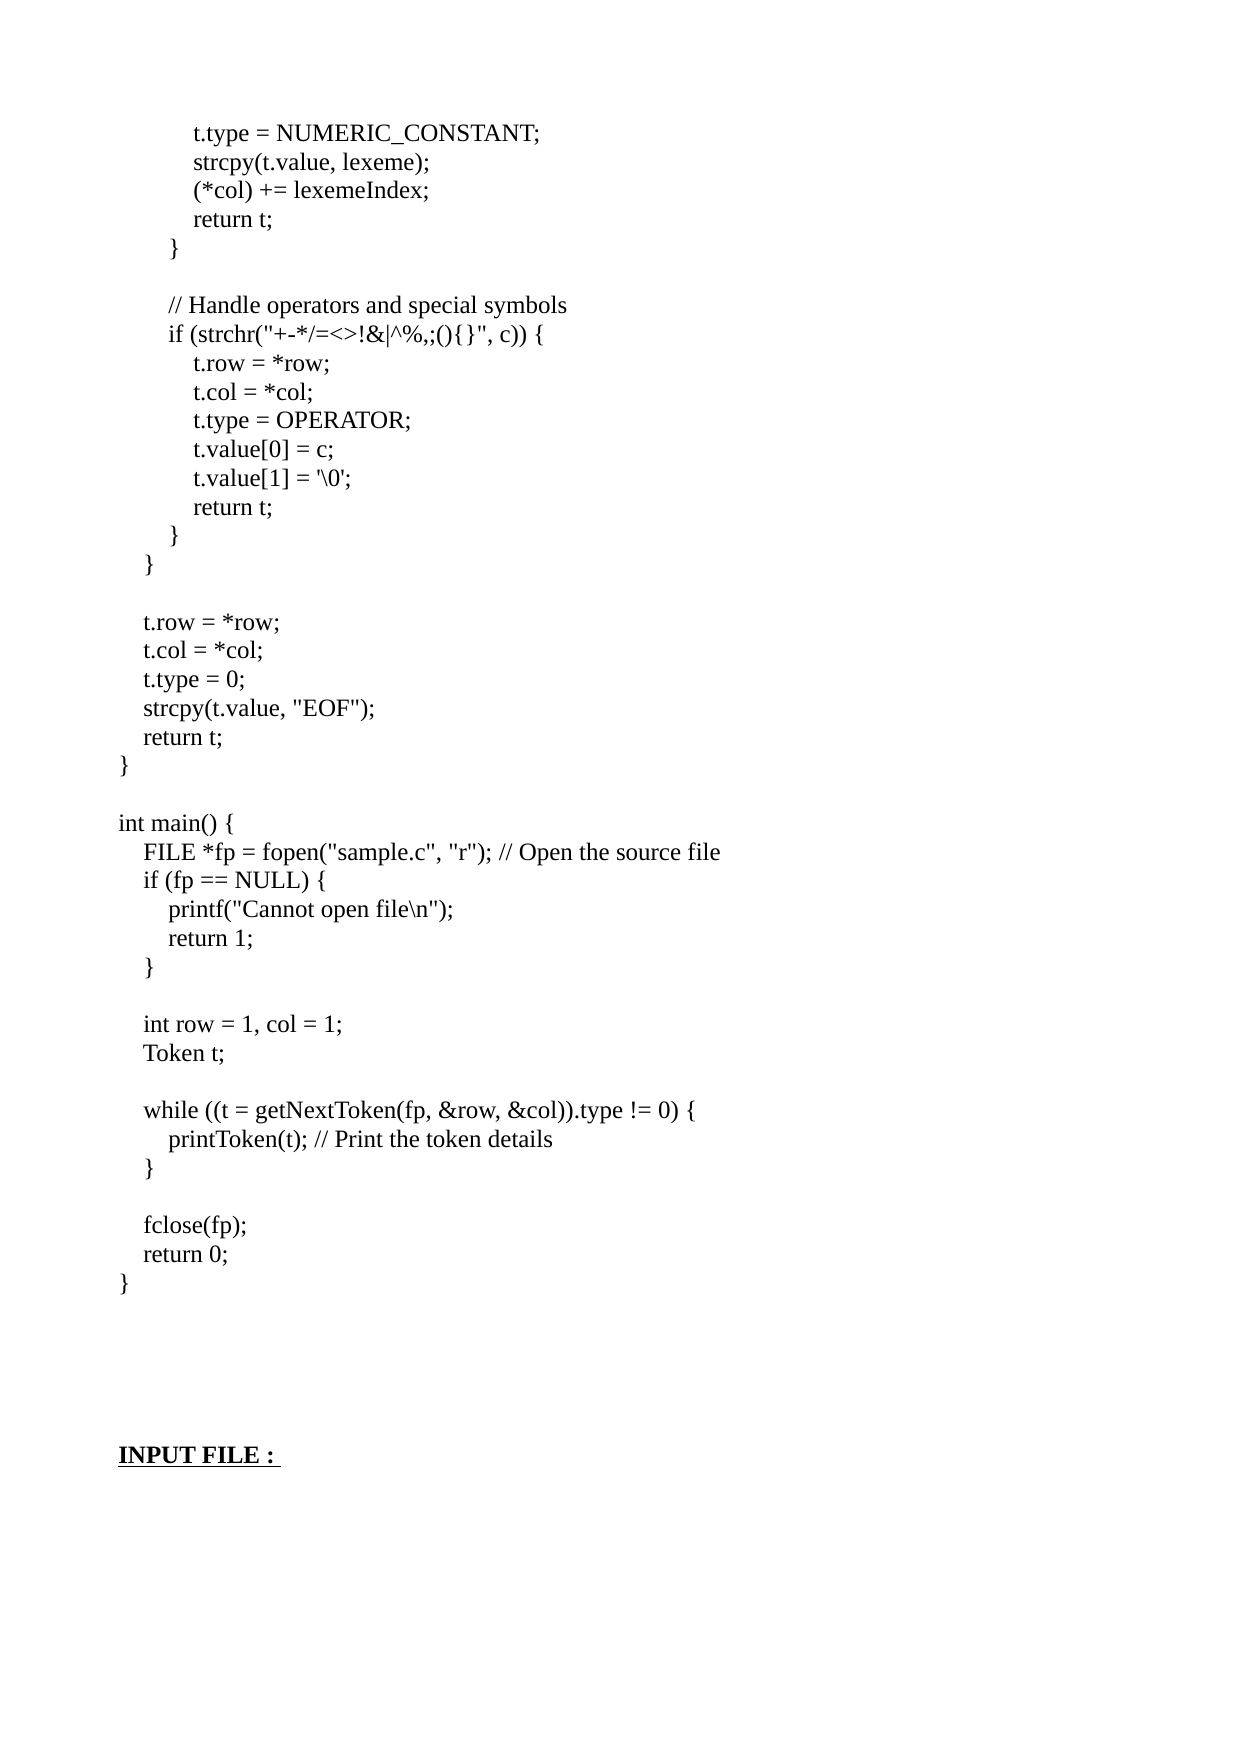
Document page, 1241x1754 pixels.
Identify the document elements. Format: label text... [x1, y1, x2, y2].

text int main() { [118, 808, 1122, 837]
text t.col = *col; [118, 636, 1122, 664]
text return t; [118, 204, 1122, 233]
text printToken(t); // Print the token details [118, 1124, 1122, 1153]
text // Handle operators and special symbols [118, 291, 1122, 319]
text return t; [118, 492, 1122, 521]
text int row = 1, col = 1; [118, 1009, 1122, 1038]
text } [118, 751, 1122, 779]
text } [118, 549, 1122, 578]
text strcpy(t.value, "EOF"); [118, 693, 1122, 722]
text } [118, 1268, 1122, 1297]
text t.row = *row; [118, 348, 1122, 377]
text while ((t = getNextToken(fp, &row, &col)).type != 0) { [118, 1096, 1122, 1124]
text t.value[0] = c; [118, 434, 1122, 463]
text return 0; [118, 1239, 1122, 1268]
text Token t; [118, 1038, 1122, 1067]
text } [118, 233, 1122, 262]
text if (fp == NULL) { [118, 866, 1122, 894]
text } [118, 521, 1122, 549]
text t.value[1] = '\0'; [118, 463, 1122, 492]
text INPUT FILE : [118, 1441, 1122, 1469]
text (*col) += lexemeIndex; [118, 176, 1122, 204]
text t.type = OPERATOR; [118, 406, 1122, 434]
text strcpy(t.value, lexeme); [118, 147, 1122, 176]
text t.row = *row; [118, 607, 1122, 636]
text return 1; [118, 923, 1122, 952]
text t.col = *col; [118, 377, 1122, 406]
text FILE *fp = fopen("sample.c", "r"); // Open the source file [118, 837, 1122, 866]
text return t; [118, 722, 1122, 751]
text t.type = NUMERIC_CONSTANT; [118, 118, 1122, 147]
text t.type = 0; [118, 664, 1122, 693]
text } [118, 1153, 1122, 1182]
text if (strchr("+-*/=<>!&|^%,;(){}", c)) { [118, 319, 1122, 348]
text } [118, 952, 1122, 981]
text printf("Cannot open file\n"); [118, 894, 1122, 923]
text fclose(fp); [118, 1211, 1122, 1239]
